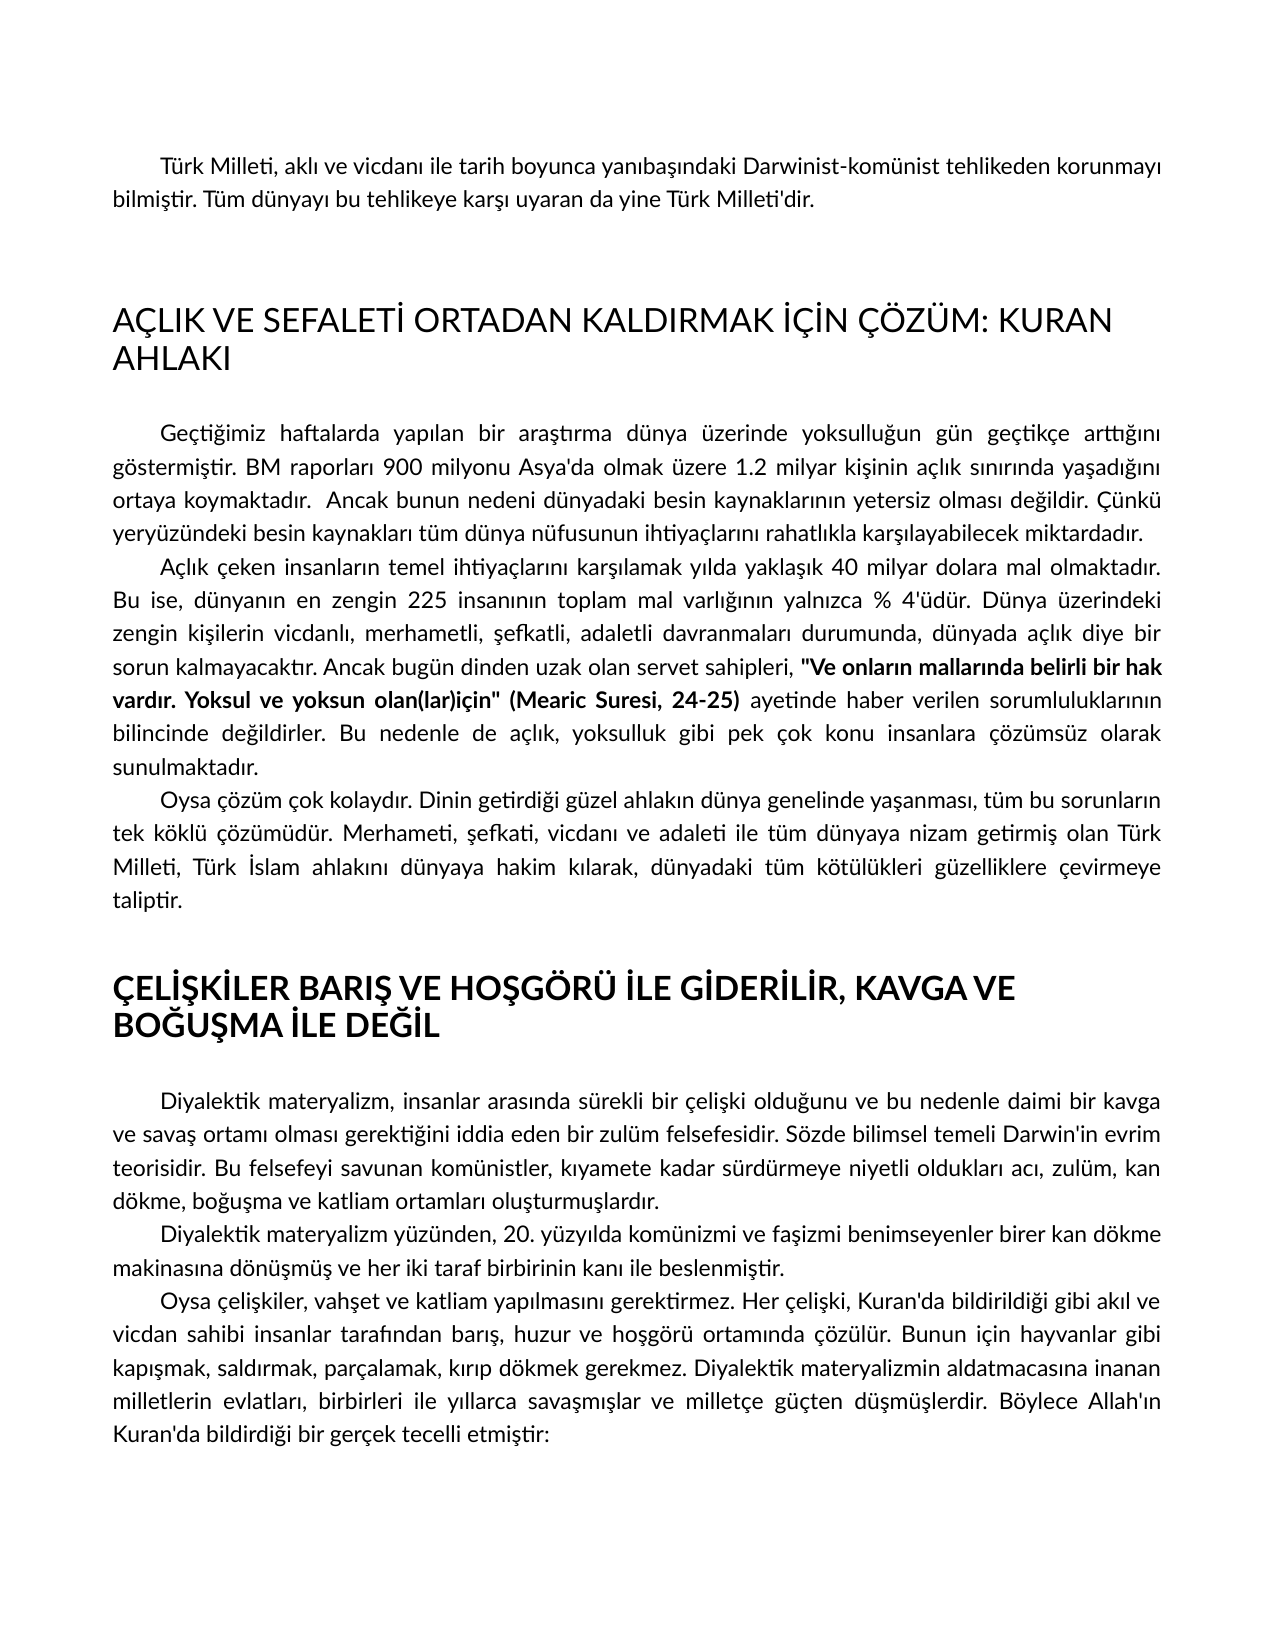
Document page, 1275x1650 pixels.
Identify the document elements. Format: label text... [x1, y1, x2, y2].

text AÇLIK VE SEFALETİ ORTADAN KALDIRMAK İÇİN ÇÖZÜM: KURAN AHLAKI [112, 303, 1162, 378]
text Oysa çözüm çok kolaydır. Dinin getirdiği güzel ahlakın dünya genelinde yaşanması, tüm bu sorunların tek köklü çözümüdür. Merhameti, şefkati, vicdanı ve adaleti ile tüm dünyaya nizam getirmiş olan Türk Milleti, Türk İslam ahlakını dünyaya hakim kılarak, dünyadaki tüm kötülükleri güzelliklere çevirmeye taliptir. [112, 782, 1162, 915]
text Türk Milleti, aklı ve vicdanı ile tarih boyunca yanıbaşındaki Darwinist-komünist tehlikeden korunmayı bilmiştir. Tüm dünyayı bu tehlikeye karşı uyaran da yine Türk Milleti'dir. [112, 148, 1162, 214]
text Geçtiğimiz haftalarda yapılan bir araştırma dünya üzerinde yoksulluğun gün geçtikçe arttığını göstermiştir. BM raporları 900 milyonu Asya'da olmak üzere 1.2 milyar kişinin açlık sınırında yaşadığını ortaya koymaktadır. Ancak bunun nedeni dünyadaki besin kaynaklarının yetersiz olması değildir. Çünkü yeryüzündeki besin kaynakları tüm dünya nüfusunun ihtiyaçlarını rahatlıkla karşılayabilecek miktardadır. [112, 415, 1162, 548]
text Oysa çelişkiler, vahşet ve katliam yapılmasını gerektirmez. Her çelişki, Kuran'da bildirildiği gibi akıl ve vicdan sahibi insanlar tarafından barış, huzur ve hoşgörü ortamında çözülür. Bunun için hayvanlar gibi kapışmak, saldırmak, parçalamak, kırıp dökmek gerekmez. Diyalektik materyalizmin aldatmacasına inanan milletlerin evlatları, birbirleri ile yıllarca savaşmışlar ve milletçe güçten düşmüşlerdir. Böylece Allah'ın Kuran'da bildirdiği bir gerçek tecelli etmiştir: [112, 1283, 1162, 1449]
text ÇELİŞKİLER BARIŞ VE HOŞGÖRÜ İLE GİDERİLİR, KAVGA VE BOĞUŞMA İLE DEĞİL [112, 970, 1162, 1045]
text Diyalektik materyalizm, insanlar arasında sürekli bir çelişki olduğunu ve bu nedenle daimi bir kavga ve savaş ortamı olması gerektiğini iddia eden bir zulüm felsefesidir. Sözde bilimsel temeli Darwin'in evrim teorisidir. Bu felsefeyi savunan komünistler, kıyamete kadar sürdürmeye niyetli oldukları acı, zulüm, kan dökme, boğuşma ve katliam ortamları oluşturmuşlardır. [112, 1083, 1162, 1216]
text Çözüm Kuran Ahlakı [112, 248, 1162, 275]
text Açlık çeken insanların temel ihtiyaçlarını karşılamak yılda yaklaşık 40 milyar dolara mal olmaktadır. Bu ise, dünyanın en zengin 225 insanının toplam mal varlığının yalnızca % 4'üdür. Dünya üzerindeki zengin kişilerin vicdanlı, merhametli, şefkatli, adaletli davranmaları durumunda, dünyada açlık diye bir sorun kalmayacaktır. Ancak bugün dinden uzak olan servet sahipleri, "Ve onların mallarında belirli bir hak vardır. Yoksul ve yoksun olan(lar)için" (Mearic Suresi, 24-25) ayetinde haber verilen sorumluluklarının bilincinde değildirler. Bu nedenle de açlık, yoksulluk gibi pek çok konu insanlara çözümsüz olarak sunulmaktadır. [112, 548, 1162, 782]
text Diyalektik materyalizm yüzünden, 20. yüzyılda komünizmi ve faşizmi benimseyenler birer kan dökme makinasına dönüşmüş ve her iki taraf birbirinin kanı ile beslenmiştir. [112, 1216, 1162, 1283]
